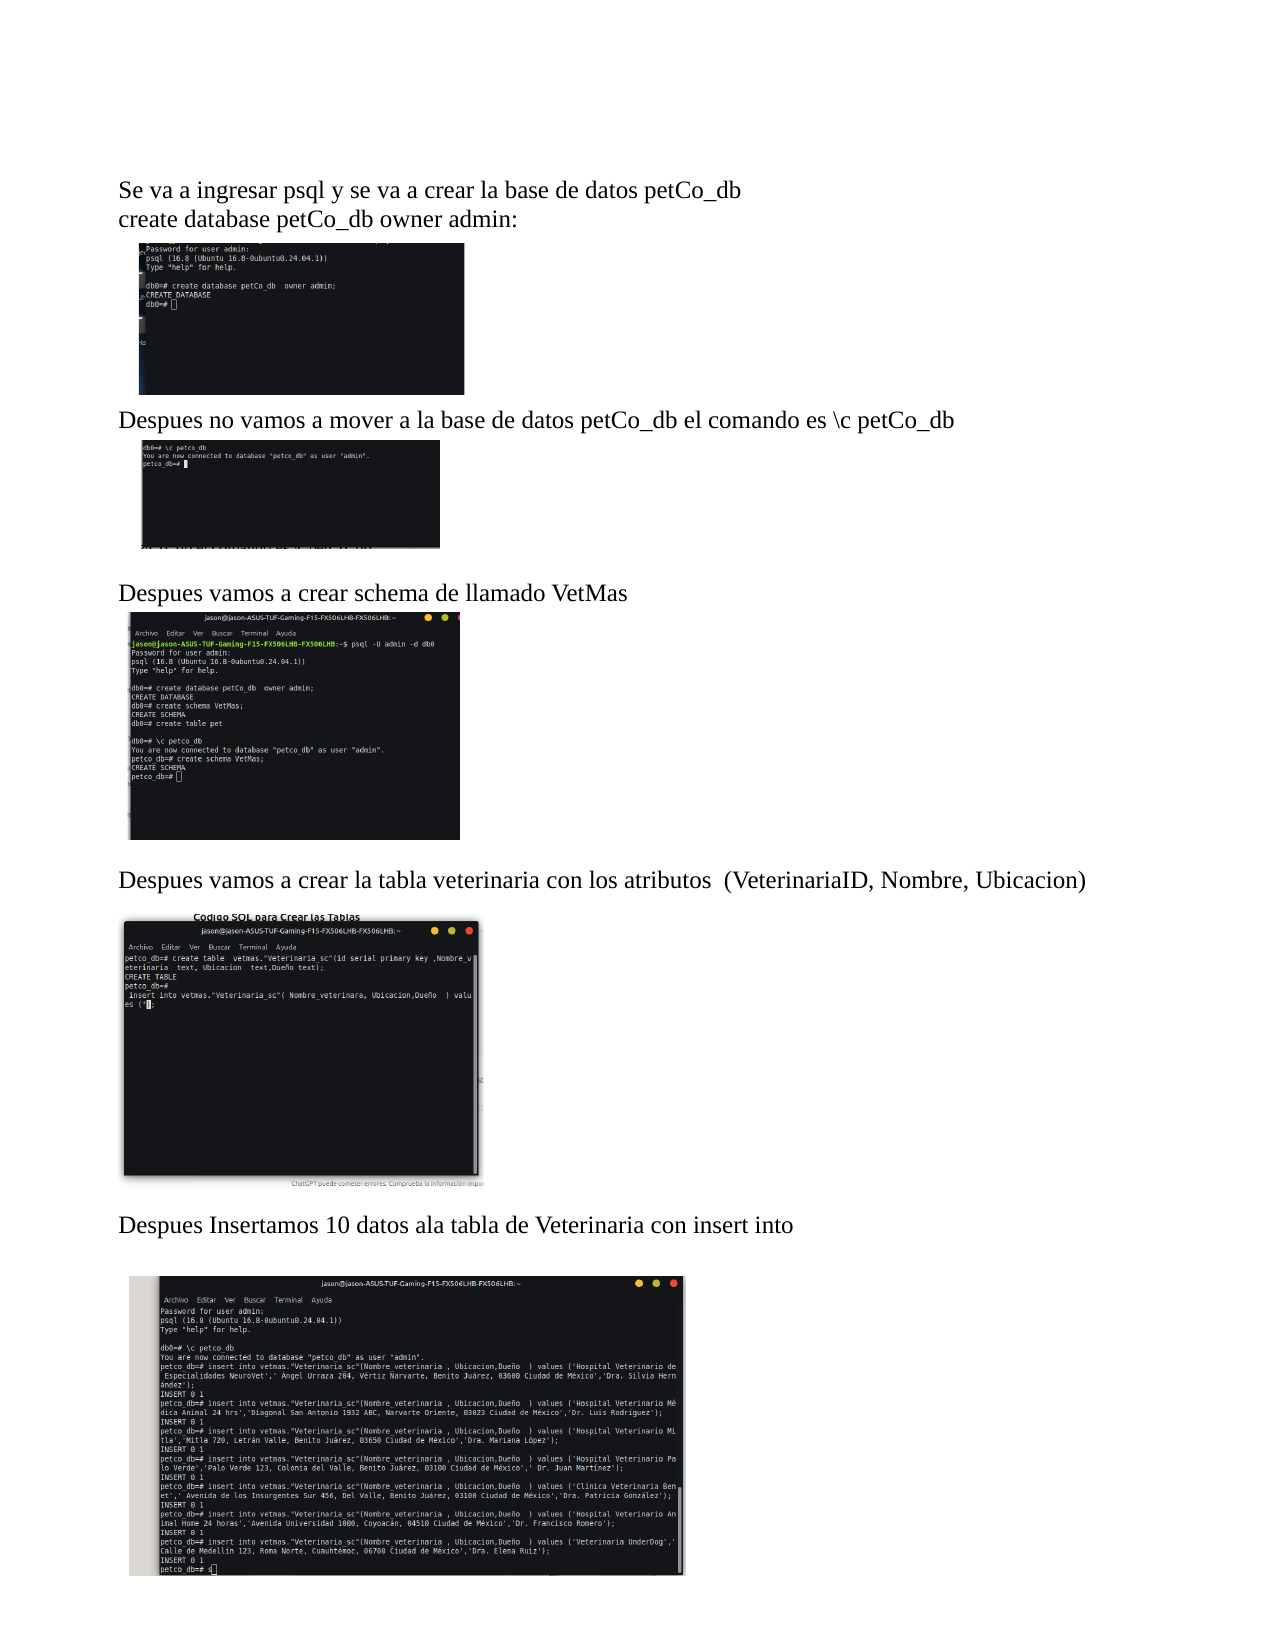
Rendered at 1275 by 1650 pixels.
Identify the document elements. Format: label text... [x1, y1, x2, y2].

picture [284, 457, 440, 549]
text Despues Insertamos 10 datos ala tabla de Veterinaria con insert into [118, 1211, 1157, 1239]
picture [285, 612, 460, 840]
text create database petCo_db owner admin: [118, 204, 1157, 233]
text Se va a ingresar psql y se va a crear la base de datos petCo_db [118, 176, 1157, 204]
picture [138, 243, 155, 310]
text Despues no vamos a mover a la base de datos petCo_db el comando es \c petCo_db [118, 406, 1157, 434]
text Despues vamos a crear la tabla veterinaria con los atributos (VeterinariaID, Nombre, Ubicacion) [118, 866, 1157, 894]
text Despues vamos a crear schema de llamado VetMas [118, 578, 1157, 607]
